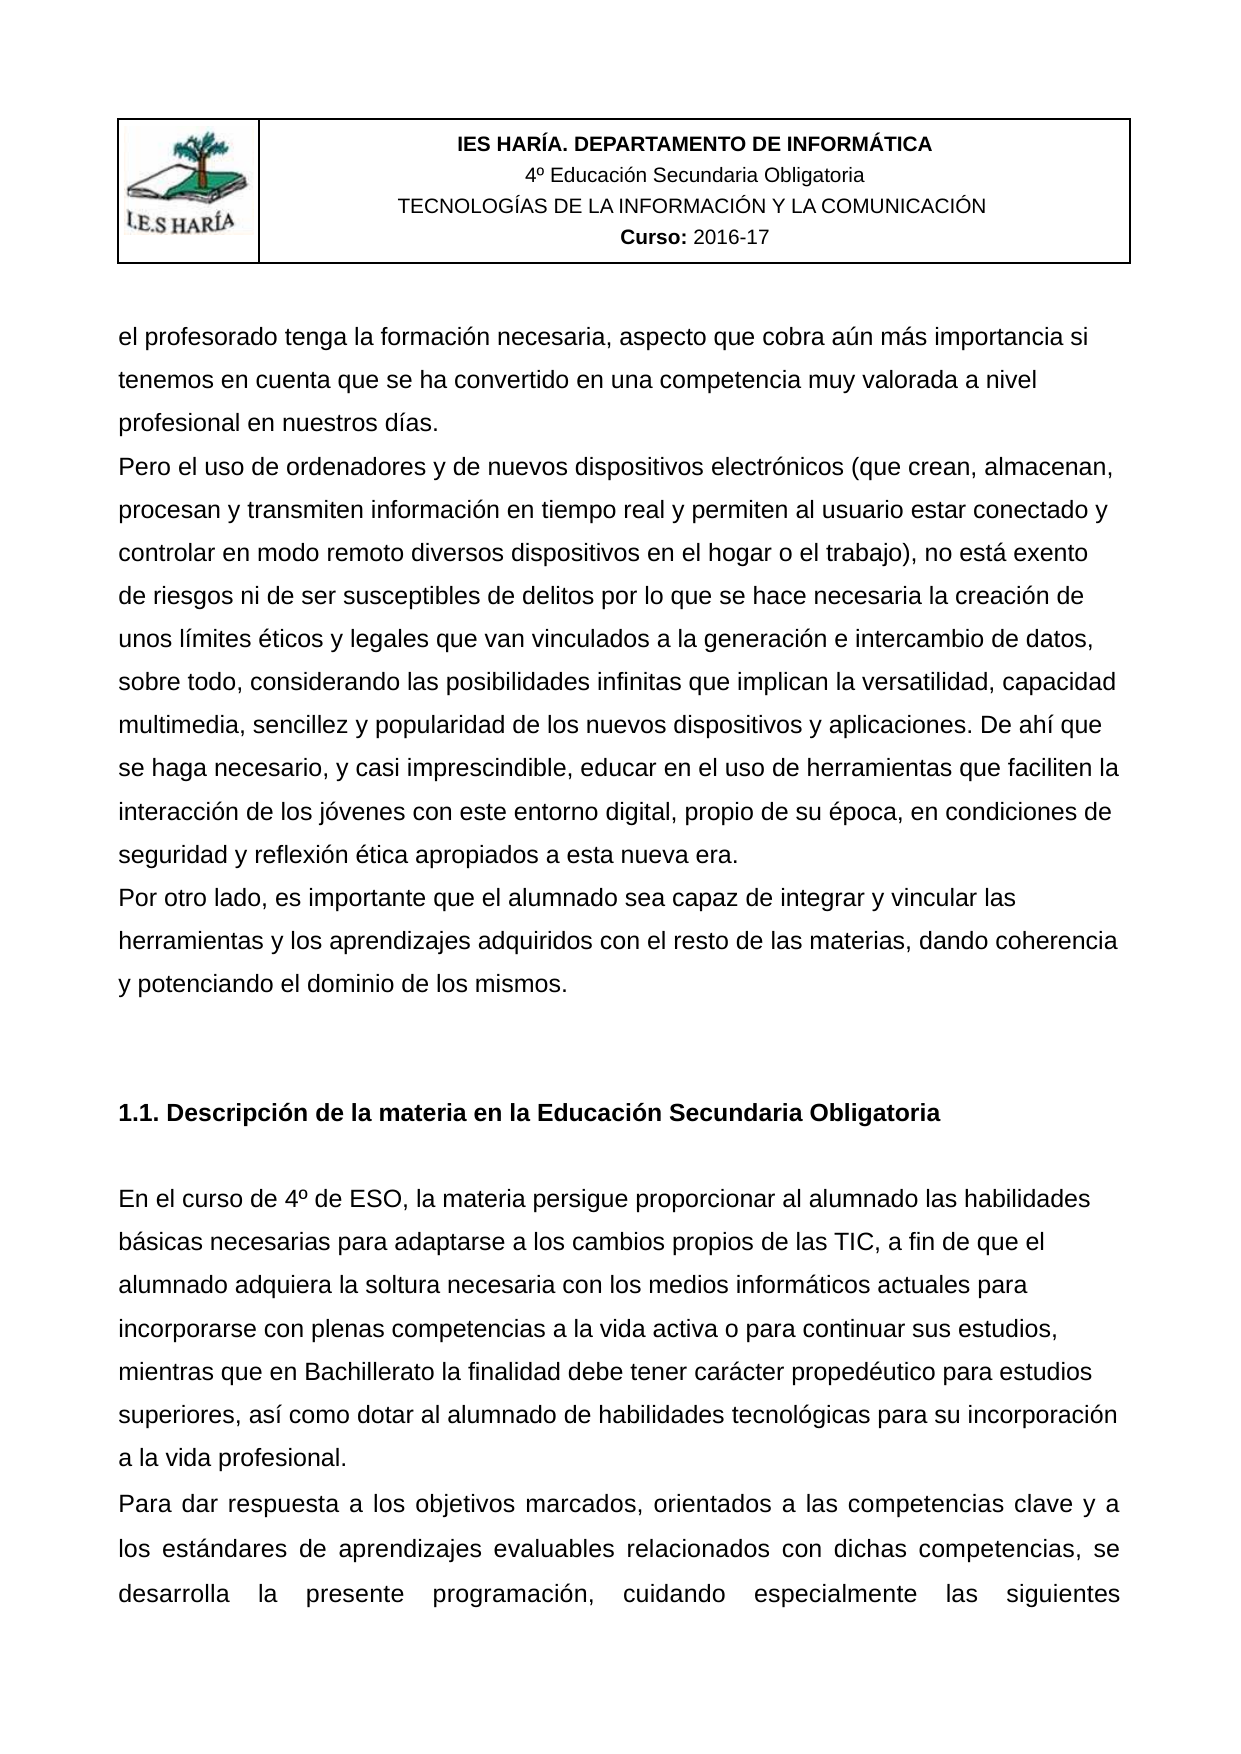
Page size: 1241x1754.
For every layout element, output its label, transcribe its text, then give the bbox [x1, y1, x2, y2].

picture [123, 126, 254, 235]
text Por otro lado, es importante que el alumnado sea capaz de integrar y vincular las herramientas y los aprendizajes adquiridos con el resto de las materias, dando coherencia y potenciando el dominio de los mismos. [118, 883, 1122, 998]
text En el curso de 4º de ESO, la materia persigue proporcionar al alumnado las habilidades básicas necesarias para adaptarse a los cambios propios de las TIC, a fin de que el alumnado adquiera la soltura necesaria con los medios informáticos actuales para incorporarse con plenas competencias a la vida activa o para continuar sus estudios, mientras que en Bachillerato la finalidad debe tener carácter propedéutico para estudios superiores, así como dotar al alumnado de habilidades tecnológicas para su incorporación a la vida profesional. [118, 1184, 1122, 1472]
text Pero el uso de ordenadores y de nuevos dispositivos electrónicos (que crean, almacenan, procesan y transmiten información en tiempo real y permiten al usuario estar conectado y controlar en modo remoto diversos dispositivos en el hogar o el trabajo), no está exento de riesgos ni de ser susceptibles de delitos por lo que se hace necesaria la creación de unos límites éticos y legales que van vinculados a la generación e intercambio de datos, sobre todo, considerando las posibilidades infinitas que implican la versatilidad, capacidad multimedia, sencillez y popularidad de los nuevos dispositivos y aplicaciones. De ahí que se haga necesario, y casi imprescindible, educar en el uso de herramientas que faciliten la interacción de los jóvenes con este entorno digital, propio de su época, en condiciones de seguridad y reflexión ética apropiados a esta nueva era. [118, 451, 1122, 868]
text el profesorado tenga la formación necesaria, aspecto que cobra aún más importancia si tenemos en cuenta que se ha convertido en una competencia muy valorada a nivel profesional en nuestros días. [118, 322, 1122, 437]
text Para dar respuesta a los objetivos marcados, orientados a las competencias clave y a los estándares de aprendizajes evaluables relacionados con dichas competencias, se desarrolla la presente programación, cuidando especialmente las siguientes [118, 1489, 1122, 1609]
subtitle 1.1. Descripción de la materia en la Educación Secundaria Obligatoria [118, 1098, 1122, 1127]
